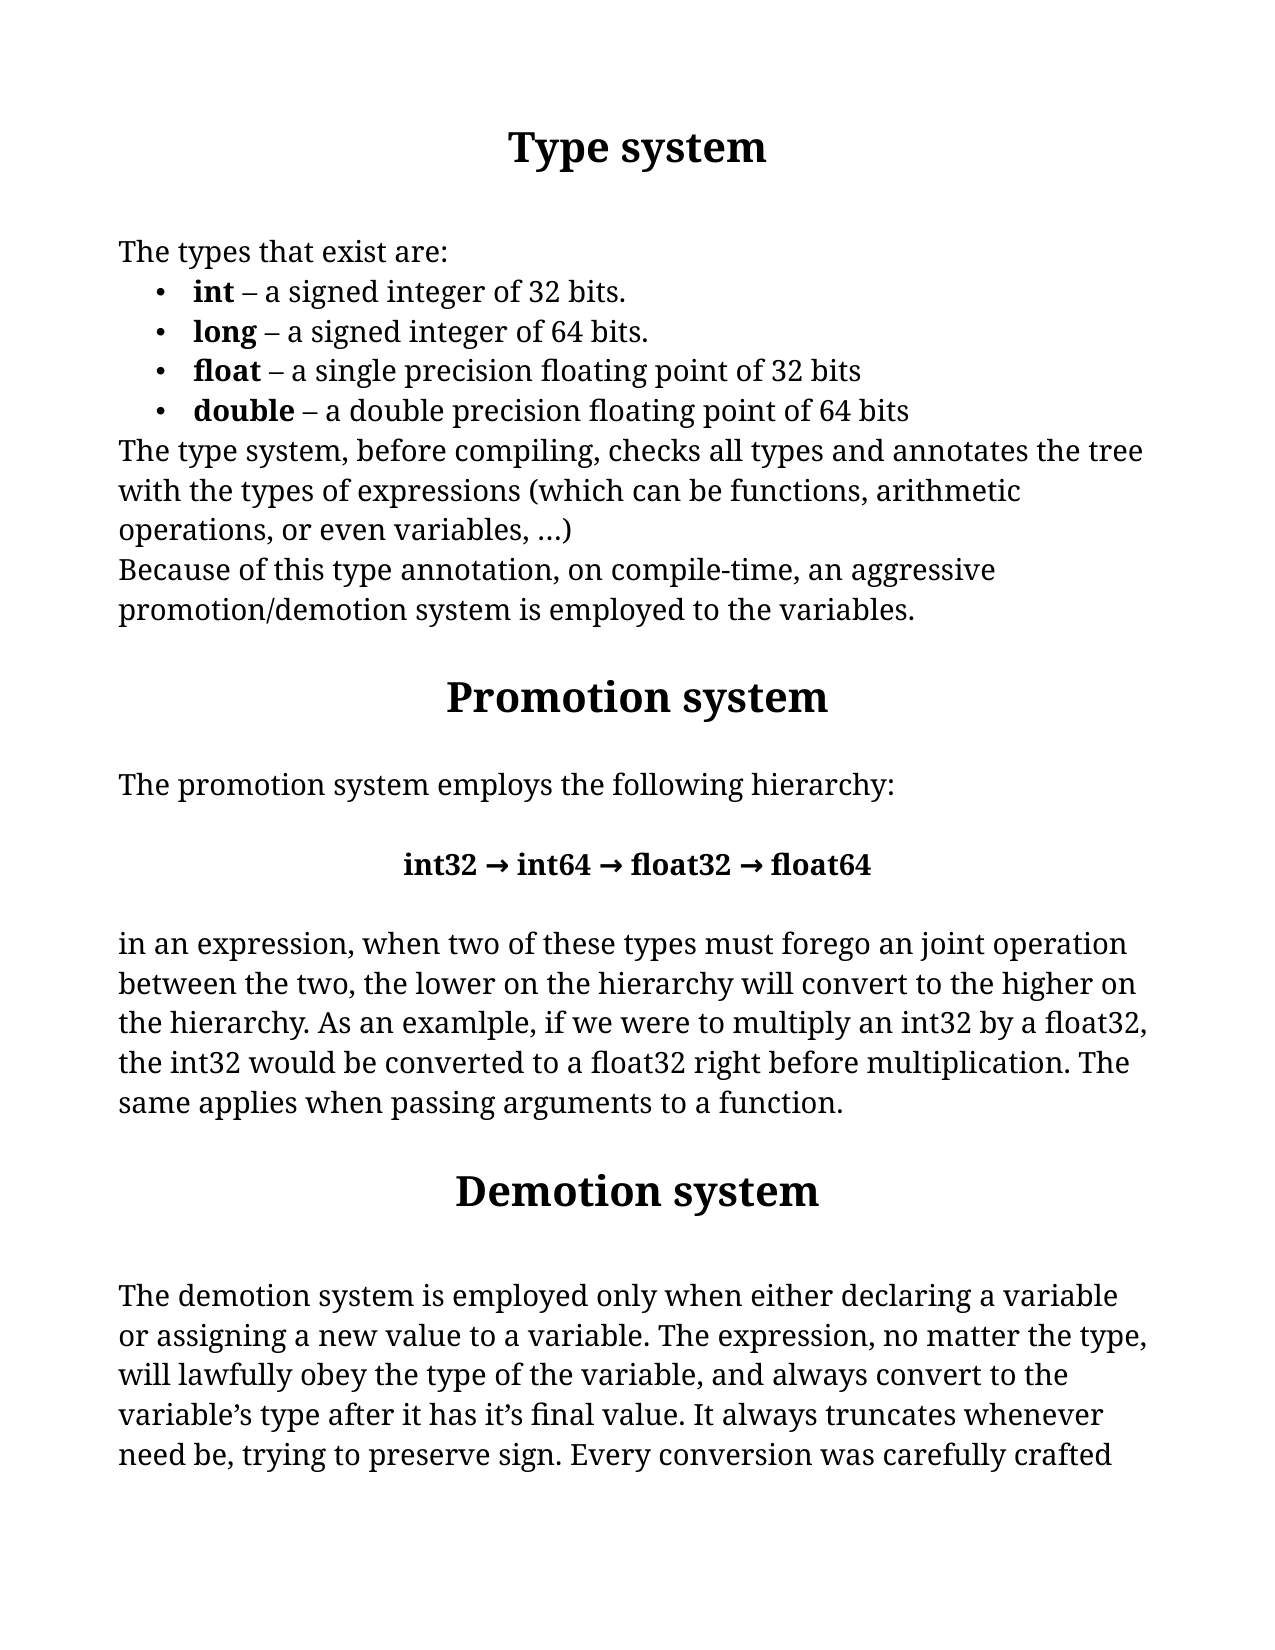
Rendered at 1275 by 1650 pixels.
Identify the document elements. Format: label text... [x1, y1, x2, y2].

text Type system [118, 118, 1157, 175]
list long – a signed integer of 64 bits. [156, 311, 1157, 351]
text The type system, before compiling, checks all types and annotates the tree with the types of expressions (which can be functions, arithmetic operations, or even variables, …) [118, 430, 1157, 549]
text in an expression, when two of these types must forego an joint operation between the two, the lower on the hierarchy will convert to the higher on the hierarchy. As an examlple, if we were to multiply an int32 by a float32, the int32 would be converted to a float32 right before multiplication. The same applies when passing arguments to a function. [118, 923, 1157, 1122]
text Promotion system [118, 668, 1157, 725]
text The types that exist are: [118, 232, 1157, 271]
text The promotion system employs the following hierarchy: [118, 765, 1157, 804]
text Because of this type annotation, on compile-time, an aggressive promotion/demotion system is employed to the variables. [118, 549, 1157, 628]
text int32 → int64 → float32 → float64 [118, 844, 1157, 884]
text The demotion system is employed only when either declaring a variable or assigning a new value to a variable. The expression, no matter the type, will lawfully obey the type of the variable, and always convert to the variable’s type after it has it’s final value. It always truncates whenever need be, trying to preserve sign. Every conversion was carefully crafted [118, 1275, 1157, 1473]
list double – a double precision floating point of 64 bits [156, 390, 1157, 430]
text Demotion system [118, 1162, 1157, 1218]
list float – a single precision floating point of 32 bits [156, 351, 1157, 390]
list int – a signed integer of 32 bits. [156, 271, 1157, 311]
